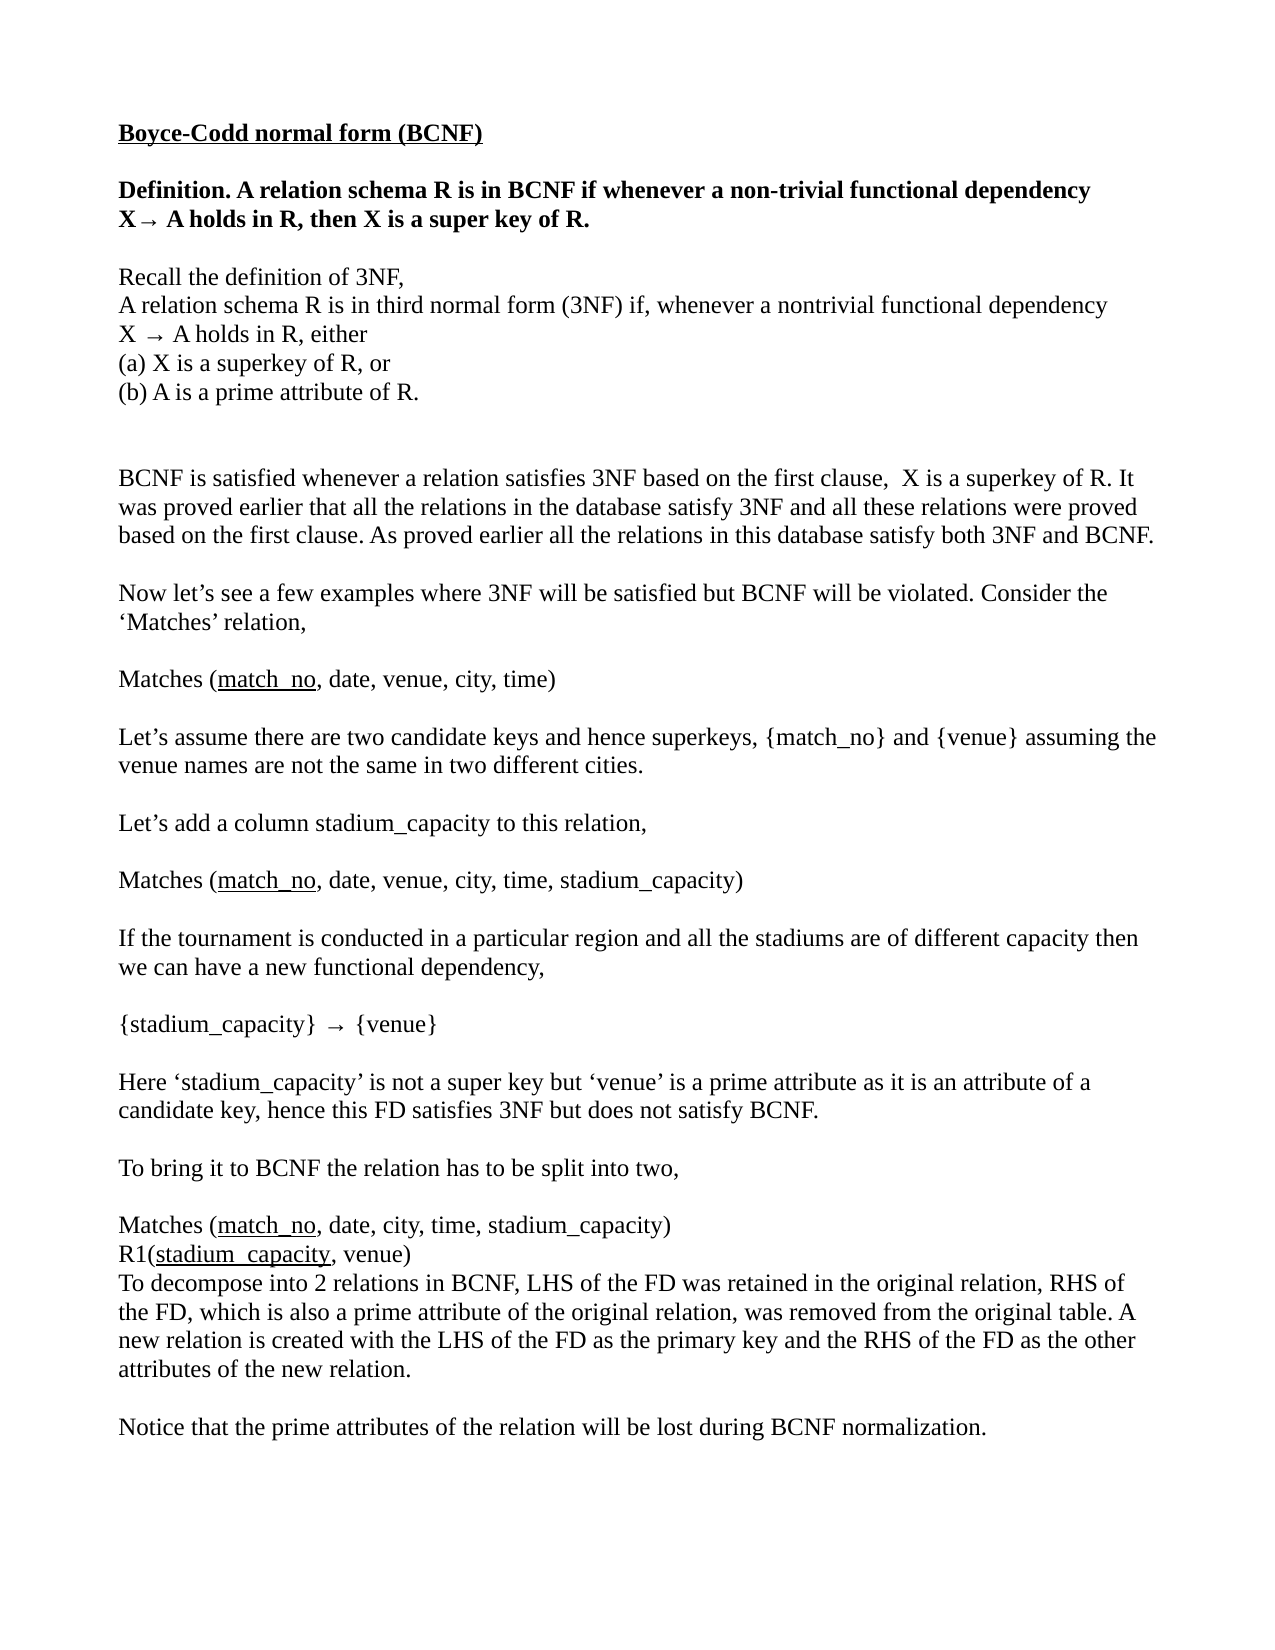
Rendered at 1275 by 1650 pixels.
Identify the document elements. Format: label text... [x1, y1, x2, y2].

text Boyce-Codd normal form (BCNF) [118, 118, 1157, 147]
text {stadium_capacity} → {venue} [118, 1009, 1157, 1038]
text Matches (match_no, date, venue, city, time) [118, 664, 1157, 693]
text Here ‘stadium_capacity’ is not a super key but ‘venue’ is a prime attribute as it is an attribute of a candidate key, hence this FD satisfies 3NF but does not satisfy BCNF. [118, 1067, 1157, 1124]
text Matches (match_no, date, city, time, stadium_capacity) [118, 1211, 1157, 1239]
text Let’s assume there are two candidate keys and hence superkeys, {match_no} and {venue} assuming the venue names are not the same in two different cities. [118, 722, 1157, 779]
text BCNF is satisfied whenever a relation satisfies 3NF based on the first clause, X is a superkey of R. It was proved earlier that all the relations in the database satisfy 3NF and all these relations were proved based on the first clause. As proved earlier all the relations in this database satisfy both 3NF and BCNF. [118, 463, 1157, 549]
text R1(stadium_capacity, venue) [118, 1239, 1157, 1268]
text Matches (match_no, date, venue, city, time, stadium_capacity) [118, 866, 1157, 894]
text A relation schema R is in third normal form (3NF) if, whenever a nontrivial functional dependency X → A holds in R, either [118, 291, 1157, 348]
text (b) A is a prime attribute of R. [118, 377, 1157, 406]
text Now let’s see a few examples where 3NF will be satisfied but BCNF will be violated. Consider the ‘Matches’ relation, [118, 578, 1157, 636]
text If the tournament is conducted in a particular region and all the stadiums are of different capacity then we can have a new functional dependency, [118, 923, 1157, 981]
text (a) X is a superkey of R, or [118, 348, 1157, 377]
text Notice that the prime attributes of the relation will be lost during BCNF normalization. [118, 1412, 1157, 1441]
text To decompose into 2 relations in BCNF, LHS of the FD was retained in the original relation, RHS of the FD, which is also a prime attribute of the original relation, was removed from the original table. A new relation is created with the LHS of the FD as the primary key and the RHS of the FD as the other attributes of the new relation. [118, 1268, 1157, 1383]
text Definition. A relation schema R is in BCNF if whenever a non-trivial functional dependency X→ A holds in R, then X is a super key of R. [118, 176, 1157, 233]
text Let’s add a column stadium_capacity to this relation, [118, 808, 1157, 837]
text Recall the definition of 3NF, [118, 262, 1157, 291]
text To bring it to BCNF the relation has to be split into two, [118, 1153, 1157, 1182]
